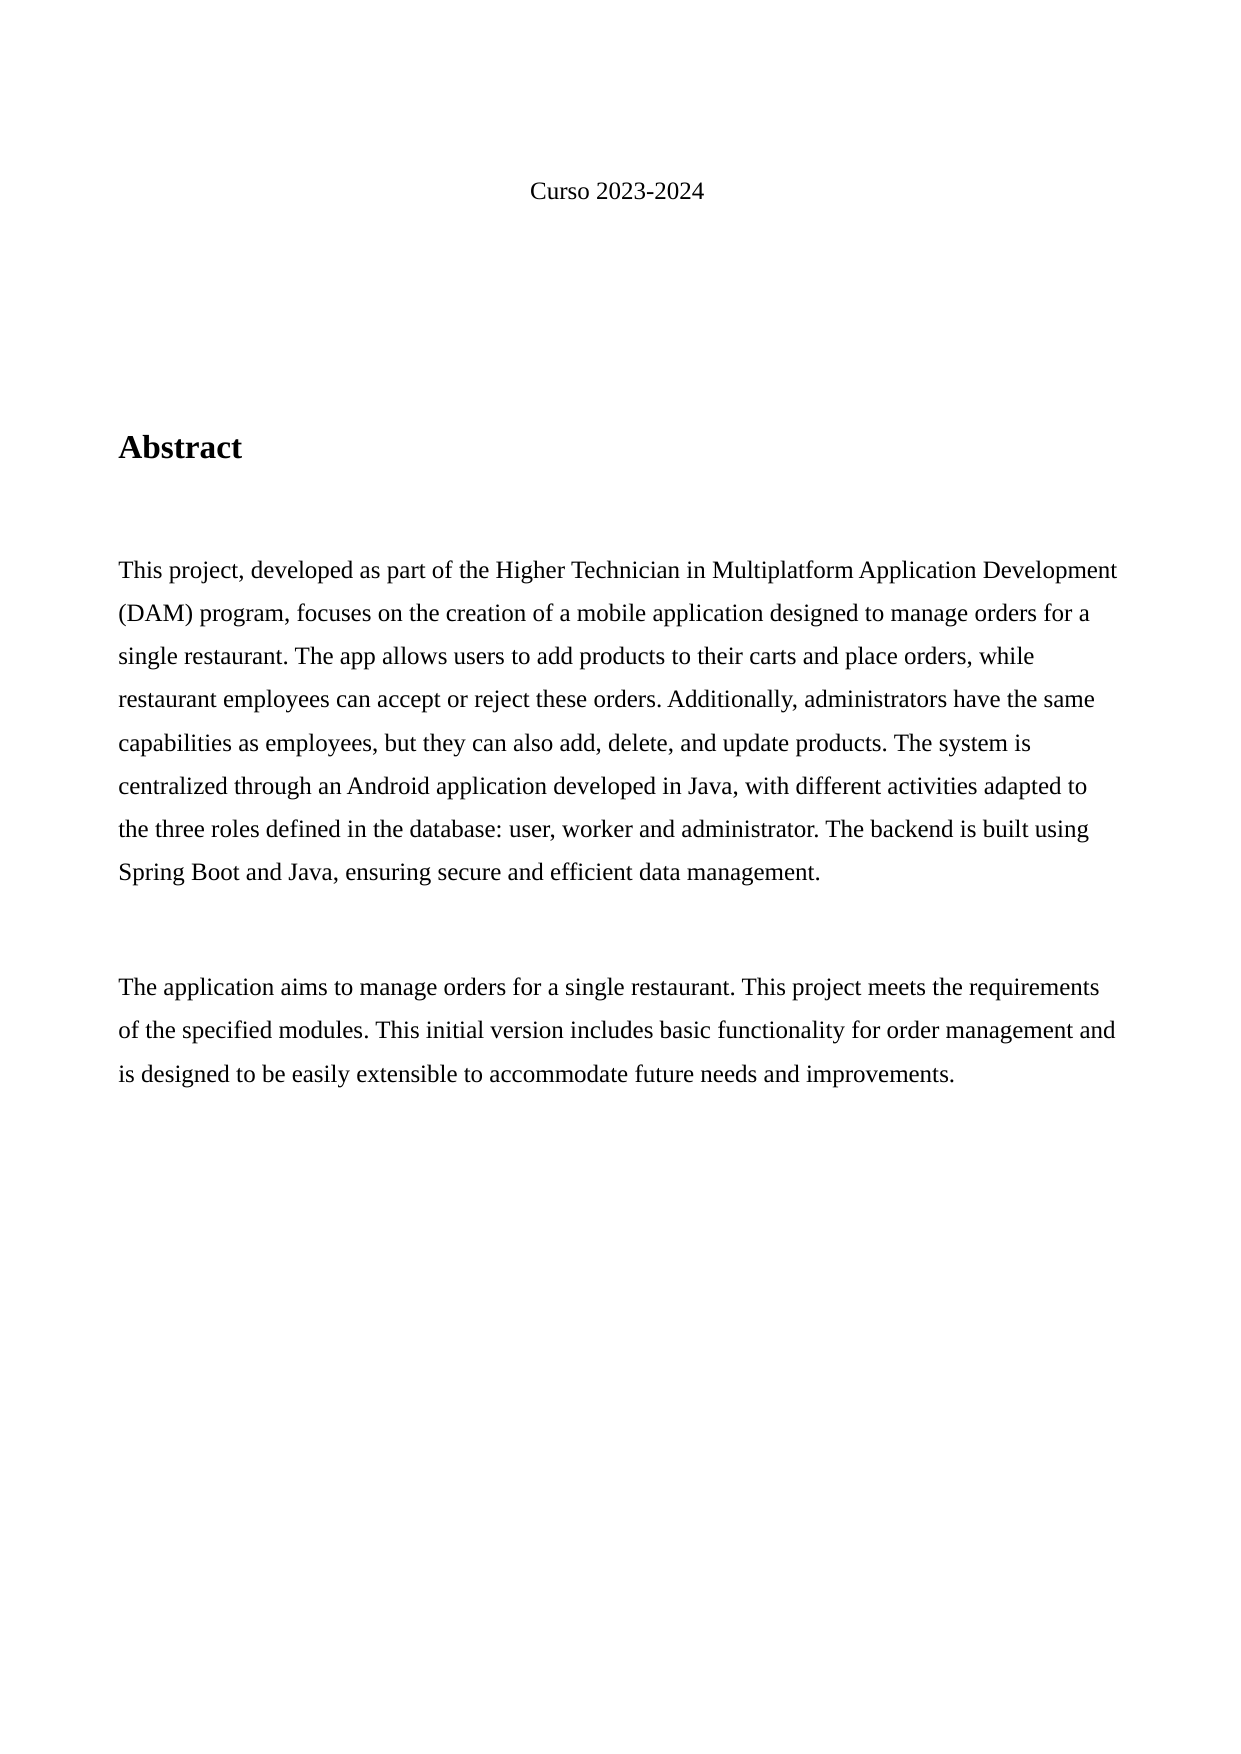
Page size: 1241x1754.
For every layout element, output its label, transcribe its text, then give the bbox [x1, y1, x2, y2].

text The application aims to manage orders for a single restaurant. This project meets the requirements of the specified modules. This initial version includes basic functionality for order management and is designed to be easily extensible to accommodate future needs and improvements. [118, 972, 1122, 1087]
subtitle Abstract [118, 427, 1122, 466]
text This project, developed as part of the Higher Technician in Multiplatform Application Development (DAM) program, focuses on the creation of a mobile application designed to manage orders for a single restaurant. The app allows users to add products to their carts and place orders, while restaurant employees can accept or reject these orders. Additionally, administrators have the same capabilities as employees, but they can also add, delete, and update products. The system is centralized through an Android application developed in Java, with different activities adapted to the three roles defined in the database: user, worker and administrator. The backend is built using Spring Boot and Java, ensuring secure and efficient data management. [118, 555, 1122, 886]
text Curso 2023-2024 [118, 176, 1122, 204]
